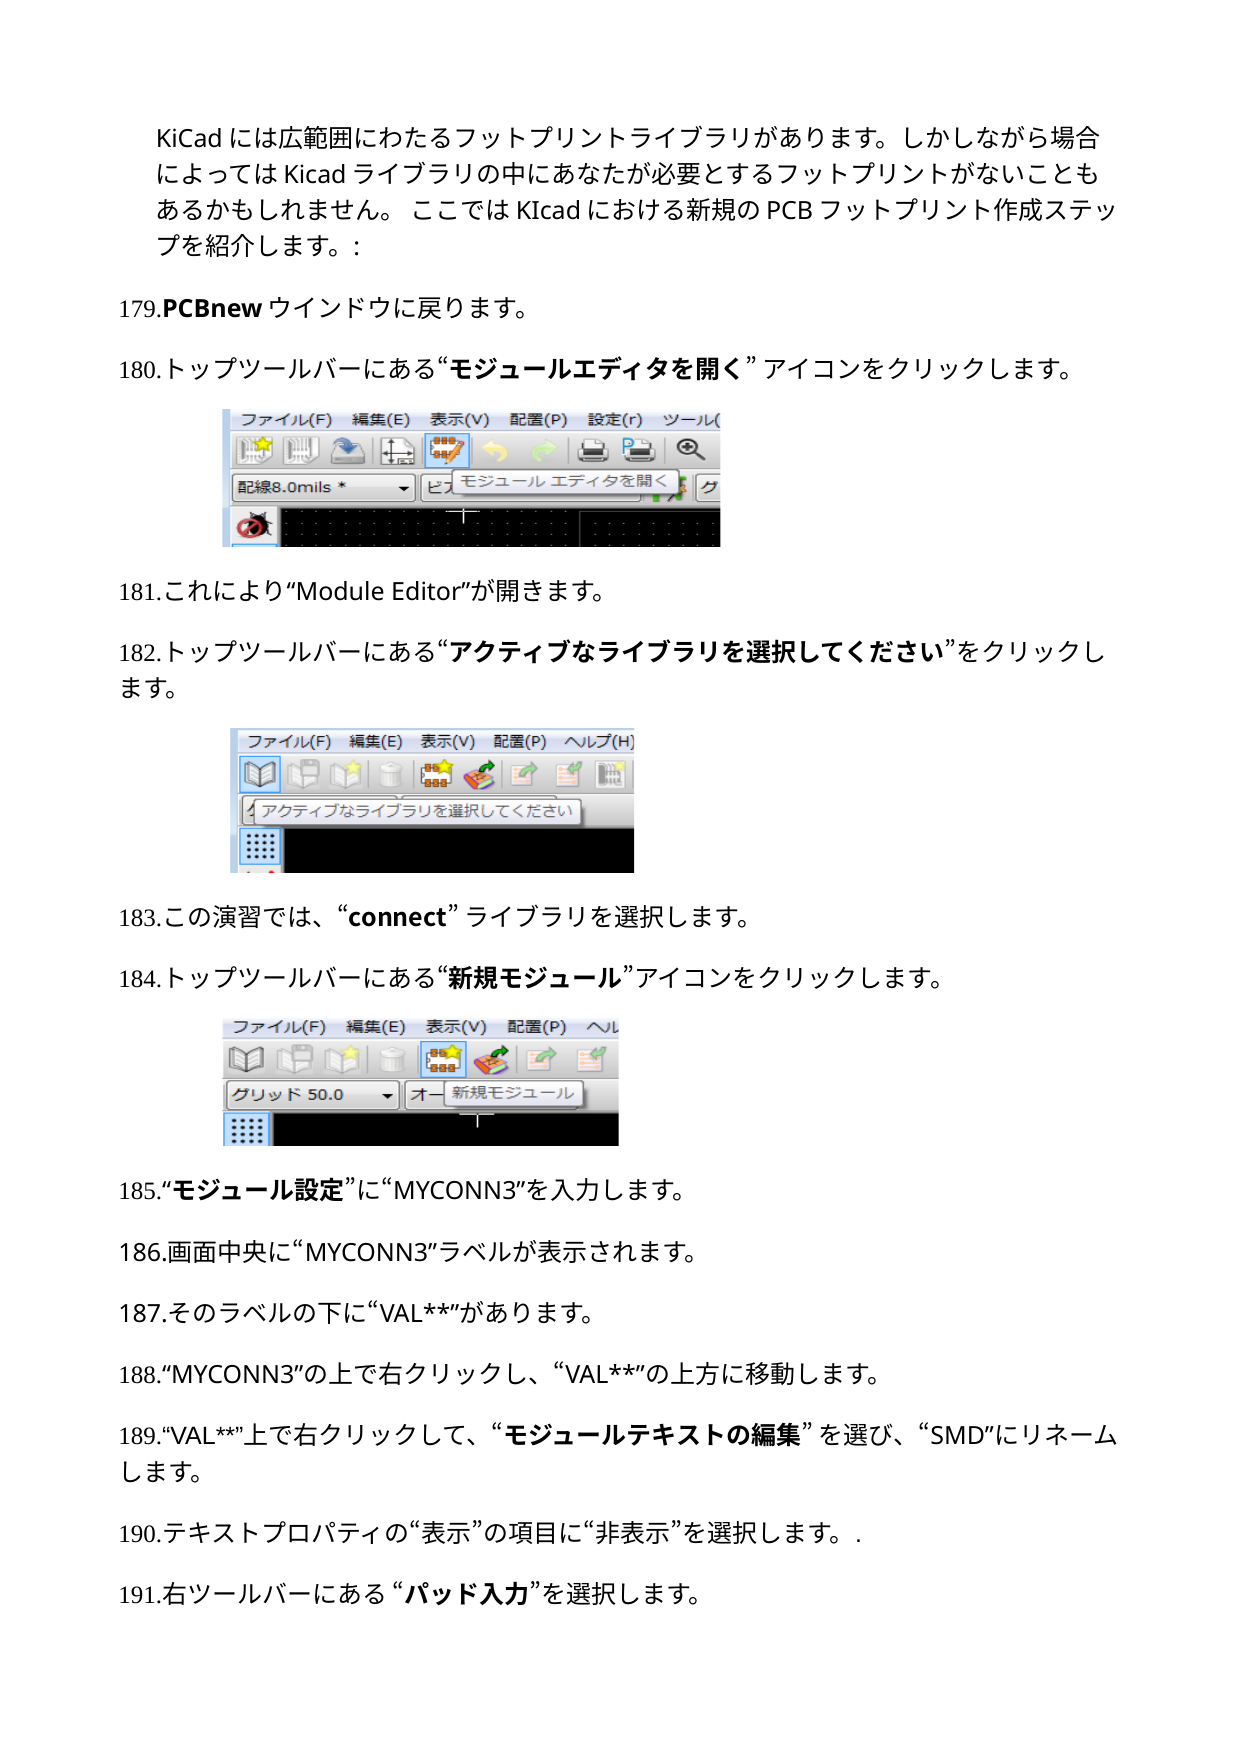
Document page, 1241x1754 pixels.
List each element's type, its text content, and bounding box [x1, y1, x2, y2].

list 右ツールバーにある “パッド入力”を選択します。 [118, 1574, 1122, 1611]
text KiCadには広範囲にわたるフットプリントライブラリがあります。しかしながら場合によってはKicadライブラリの中にあなたが必要とするフットプリントがないこともあるかもしれません。 ここではKIcadにおける新規のPCBフットプリント作成ステップを紹介します。: [156, 118, 1122, 263]
list トップツールバーにある“新規モジュール”アイコンをクリックします。 [118, 959, 1122, 1146]
list “MYCONN3”の上で右クリックし、“VAL**”の上方に移動します。 [118, 1354, 1122, 1391]
list トップツールバーにある“アクティブなライブラリを選択してください”をクリックします。 [118, 633, 1122, 873]
picture [222, 409, 721, 547]
list これにより“Module Editor”が開きます。 [118, 571, 1122, 608]
picture [222, 1018, 619, 1146]
list “VAL**”上で右クリックして、“モジュールテキストの編集” を選び、“SMD”にリネームします。 [118, 1416, 1122, 1488]
list PCBnewウインドウに戻ります。 [118, 288, 1122, 324]
list トップツールバーにある“モジュールエディタを開く” アイコンをクリックします。 [118, 349, 1122, 546]
list テキストプロパティの“表示”の項目に“非表示”を選択します。. [118, 1513, 1122, 1549]
list そのラベルの下に“VAL**”があります。 [118, 1293, 1122, 1329]
list 画面中央に“MYCONN3”ラベルが表示されます。 [118, 1232, 1122, 1268]
list この演習では、“connect” ライブラリを選択します。 [118, 898, 1122, 934]
list “モジュール設定”に“MYCONN3”を入力します。 [118, 1171, 1122, 1207]
picture [229, 728, 635, 873]
